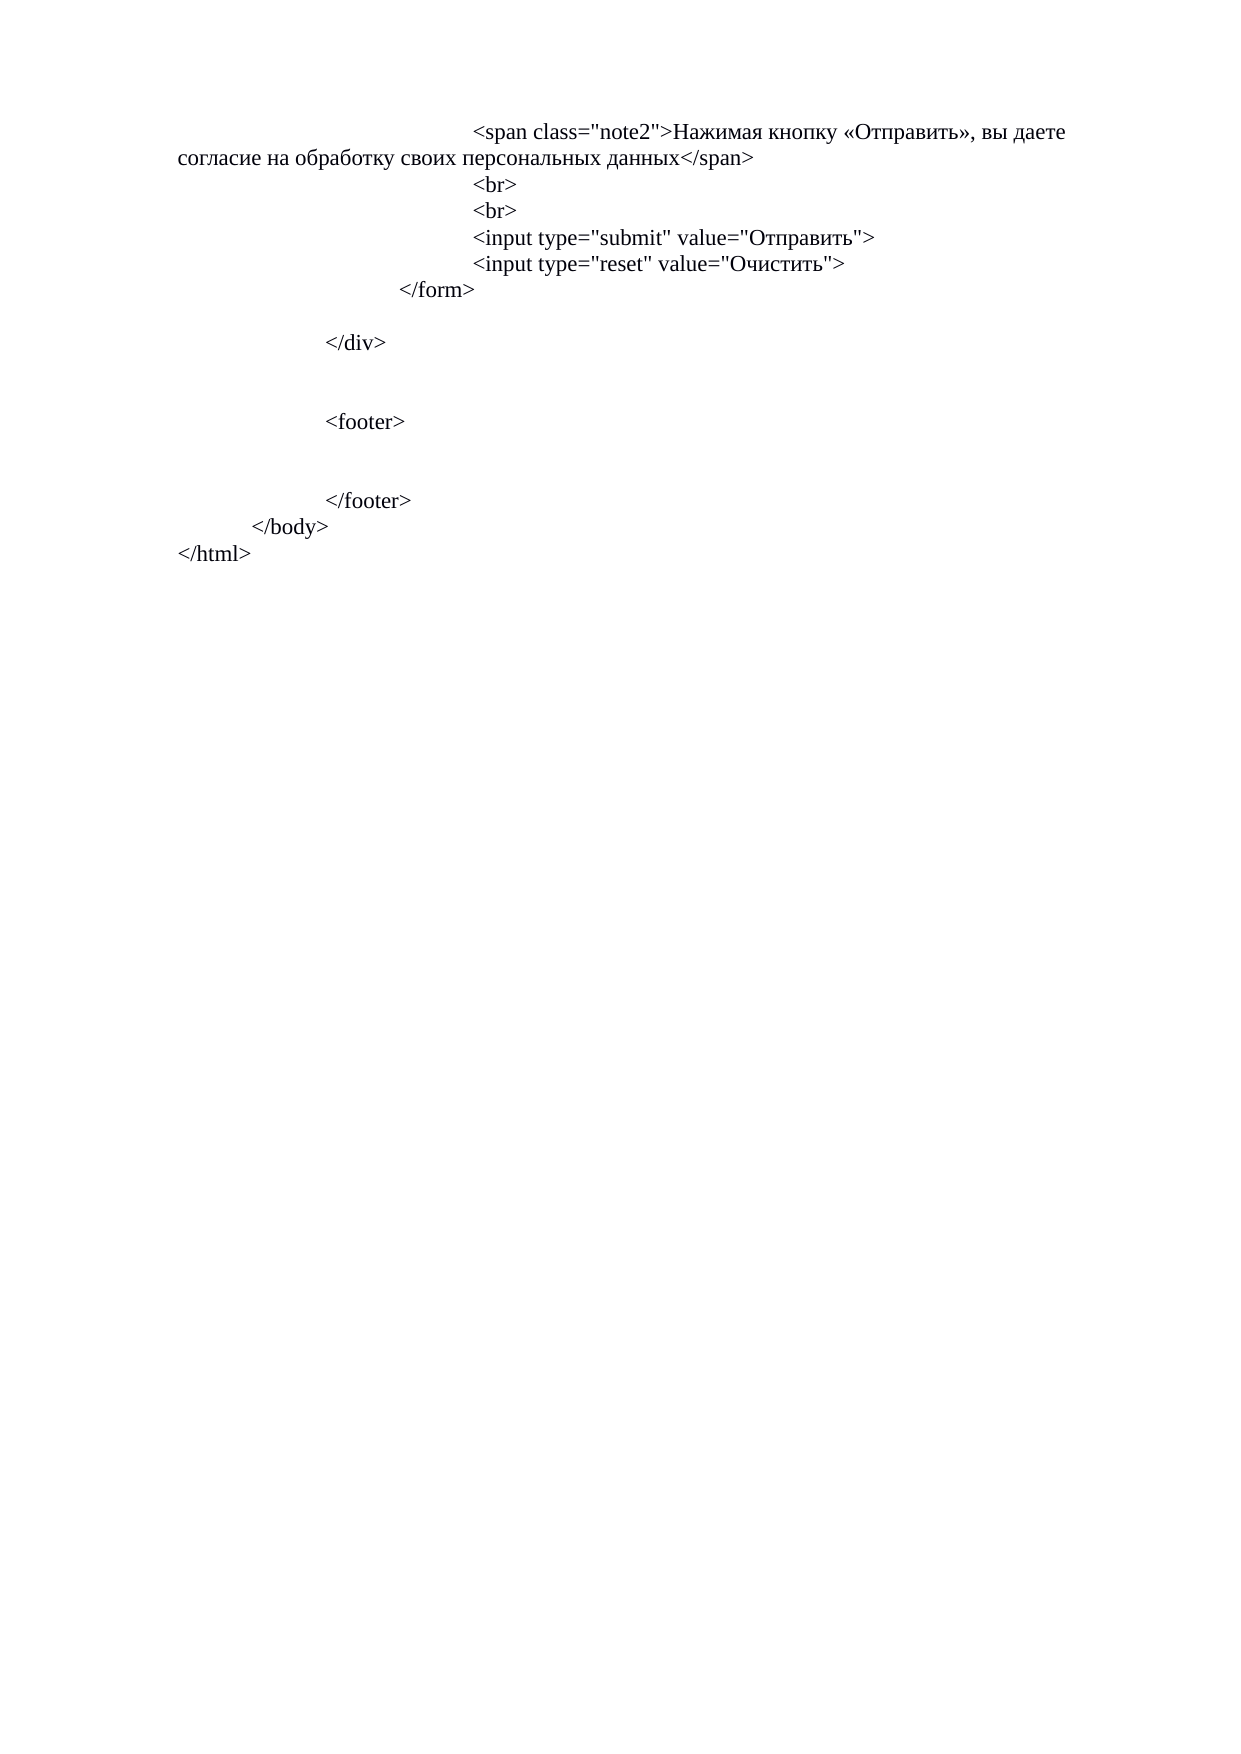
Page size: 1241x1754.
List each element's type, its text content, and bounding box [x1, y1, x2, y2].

text <span class="note2">Нажимая кнопку «Отправить», вы даете согласие на обработку своих персональных данных</span> [177, 118, 1152, 171]
text </body> [177, 513, 1152, 540]
text <input type="reset" value="Очистить"> [177, 250, 1152, 276]
text </html> [177, 540, 1152, 566]
text <br> [177, 197, 1152, 223]
text <footer> [177, 408, 1152, 434]
text <input type="submit" value="Отправить"> [177, 223, 1152, 250]
text </form> [177, 276, 1152, 303]
text </div> [177, 329, 1152, 355]
text </footer> [177, 487, 1152, 513]
text <br> [177, 171, 1152, 197]
